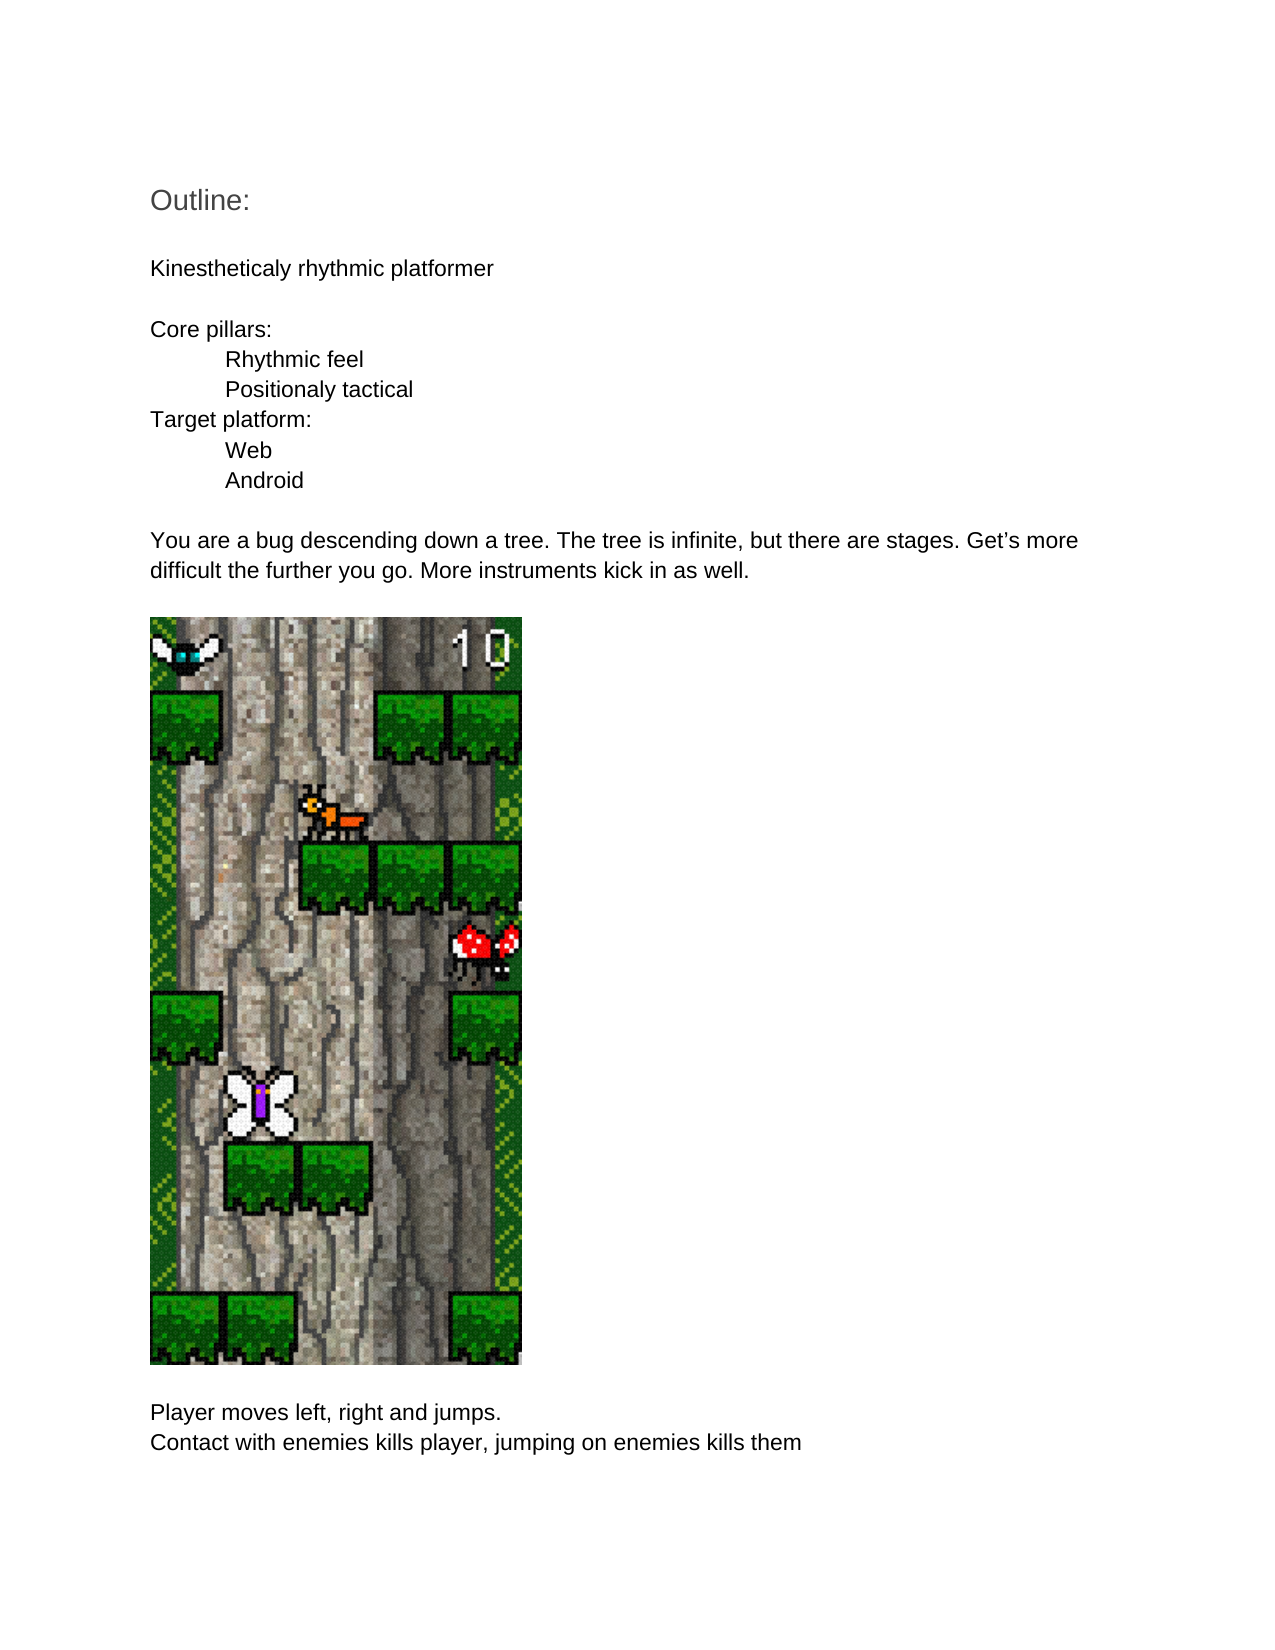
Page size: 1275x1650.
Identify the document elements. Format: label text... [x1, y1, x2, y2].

subtitle Outline: [150, 183, 1125, 217]
text Positionaly tactical [150, 376, 1125, 403]
text Rhythmic feel [150, 346, 1125, 372]
text You are a bug descending down a tree. The tree is infinite, but there are stages. Get’s more difficult the further you go. More instruments kick in as well. [150, 527, 1125, 1365]
text Player moves left, right and jumps. Contact with enemies kills player, jumping on enemies kills them [150, 1399, 1125, 1486]
picture [150, 617, 522, 1365]
text Target platform: [150, 406, 1125, 433]
text Android [150, 467, 1125, 523]
text Kinestheticaly rhythmic platformer Core pillars: [150, 255, 1125, 342]
text Web [150, 437, 1125, 463]
